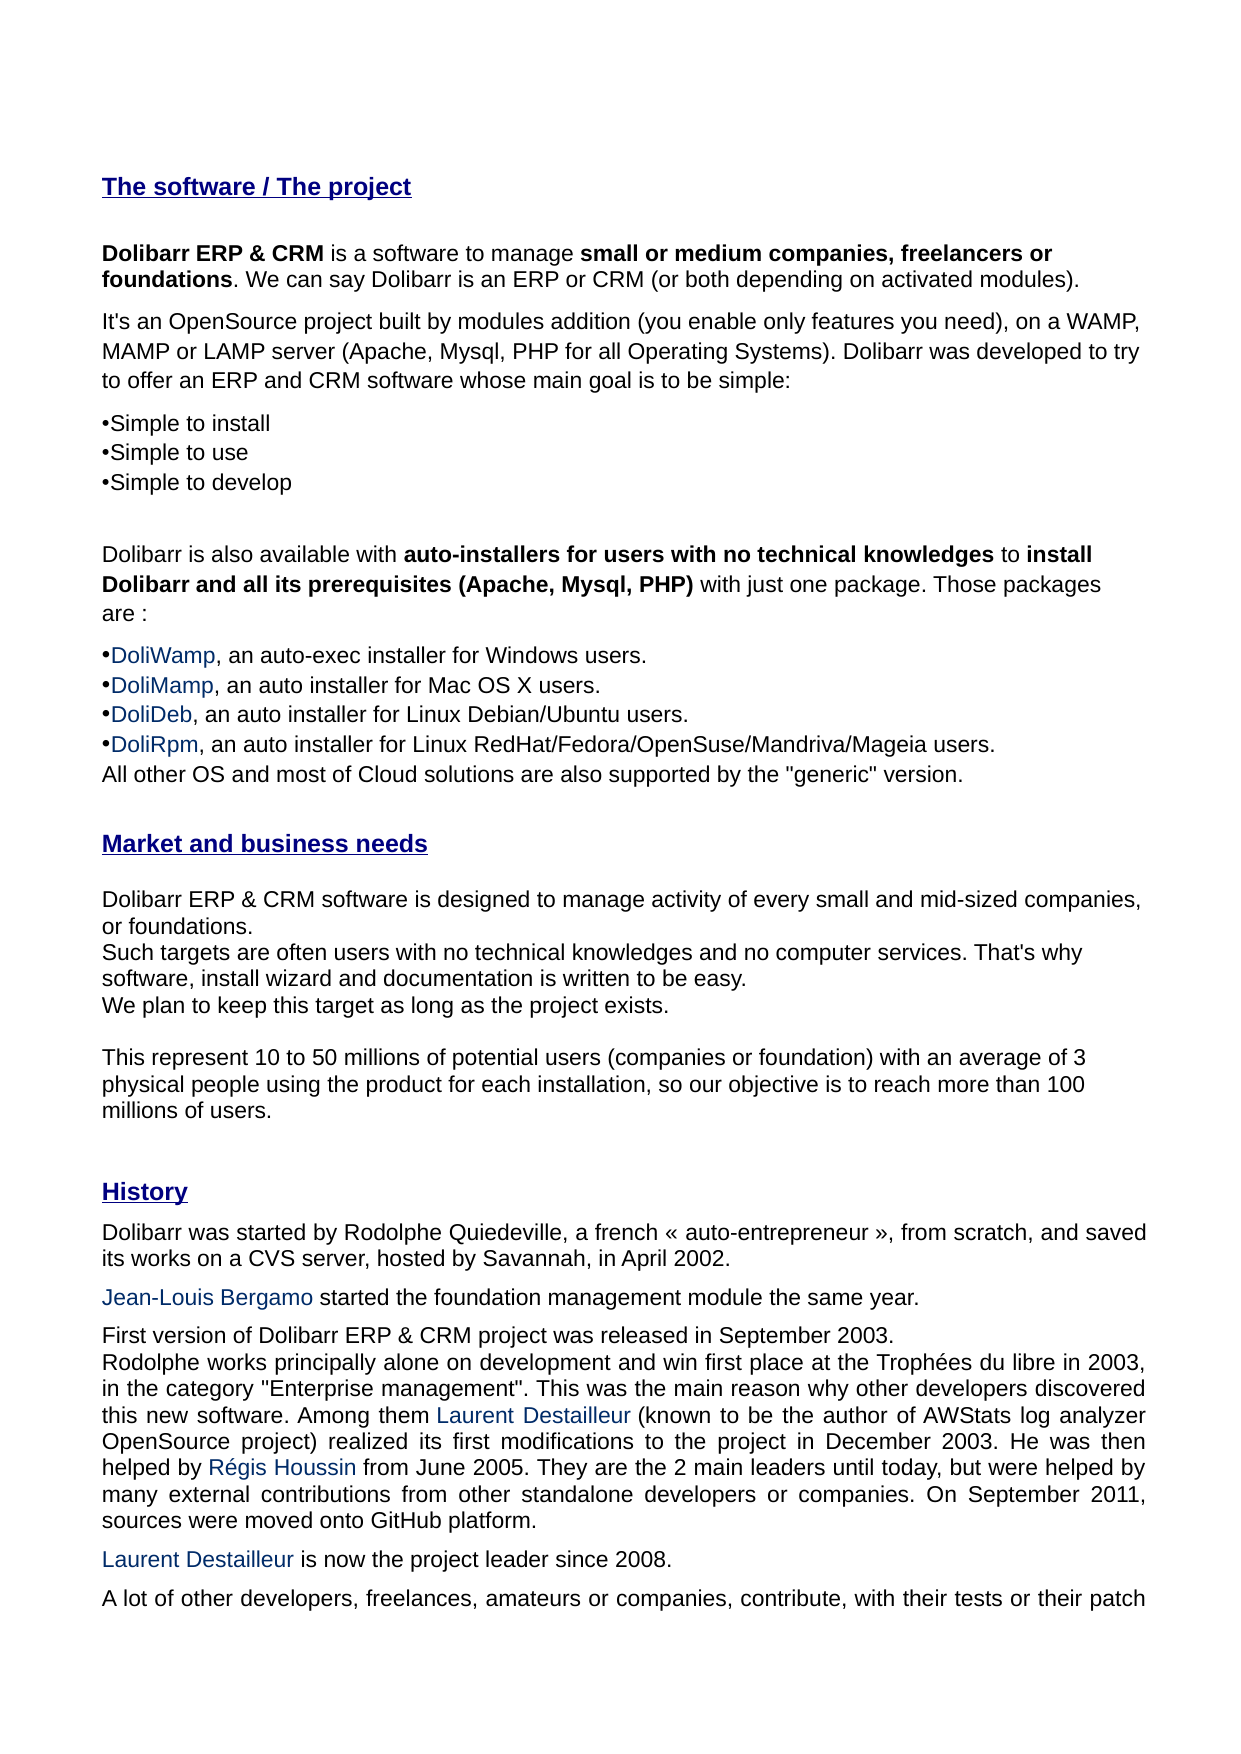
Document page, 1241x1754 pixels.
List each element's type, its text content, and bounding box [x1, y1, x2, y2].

list DoliRpm, an auto installer for Linux RedHat/Fedora/OpenSuse/Mandriva/Mageia users. [102, 728, 1147, 758]
text Dolibarr ERP & CRM is a software to manage small or medium companies, freelancers or foundations. We can say Dolibarr is an ERP or CRM (or both depending on activated modules). [102, 239, 1147, 292]
list DoliWamp, an auto-exec installer for Windows users. [102, 639, 1147, 669]
subtitle The software / The project [102, 172, 1147, 201]
list Simple to install [102, 406, 1147, 436]
text All other OS and most of Cloud solutions are also supported by the "generic" version. [102, 758, 1147, 787]
text Jean-Louis Bergamo started the foundation management module the same year. [102, 1284, 1147, 1310]
text A lot of other developers, freelances, amateurs or companies, contribute, with their tests or their patch [102, 1585, 1147, 1611]
list DoliDeb, an auto installer for Linux Debian/Ubuntu users. [102, 698, 1147, 728]
text Laurent Destailleur is now the project leader since 2008. [102, 1546, 1147, 1572]
list Simple to develop [102, 466, 1147, 495]
subtitle Market and business needs [102, 829, 1147, 857]
list Simple to use [102, 436, 1147, 466]
list DoliMamp, an auto installer for Mac OS X users. [102, 669, 1147, 698]
text This represent 10 to 50 millions of potential users (companies or foundation) with an average of 3 physical people using the product for each installation, so our objective is to reach more than 100 millions of users. [102, 1044, 1147, 1123]
text Dolibarr was started by Rodolphe Quiedeville, a french « auto-entrepreneur », from scratch, and saved its works on a CVS server, hosted by Savannah, in April 2002. [102, 1218, 1147, 1271]
text Such targets are often users with no technical knowledges and no computer services. That's why software, install wizard and documentation is written to be easy. [102, 939, 1147, 992]
text Dolibarr ERP & CRM software is designed to manage activity of every small and mid-sized companies, or foundations. [102, 886, 1147, 939]
text We plan to keep this target as long as the project exists. [102, 992, 1147, 1018]
text Dolibarr is also available with auto-installers for users with no technical knowledges to install Dolibarr and all its prerequisites (Apache, Mysql, PHP) with just one package. Those packages are : [102, 537, 1147, 627]
subtitle History [102, 1177, 1147, 1206]
text It's an OpenSource project built by modules addition (you enable only features you need), on a WAMP, MAMP or LAMP server (Apache, Mysql, PHP for all Operating Systems). Dolibarr was developed to try to offer an ERP and CRM software whose main goal is to be simple: [102, 305, 1147, 394]
list First version of Dolibarr ERP & CRM project was released in September 2003. [102, 1322, 1147, 1349]
text Rodolphe works principally alone on development and win first place at the Trophées du libre in 2003, in the category "Enterprise management". This was the main reason why other developers discovered this new software. Among them Laurent Destailleur (known to be the author of AWStats log analyzer OpenSource project) realized its first modifications to the project in December 2003. He was then helped by Régis Houssin from June 2005. They are the 2 main leaders until today, but were helped by many external contributions from other standalone developers or companies. On September 2011, sources were moved onto GitHub platform. [102, 1349, 1147, 1533]
